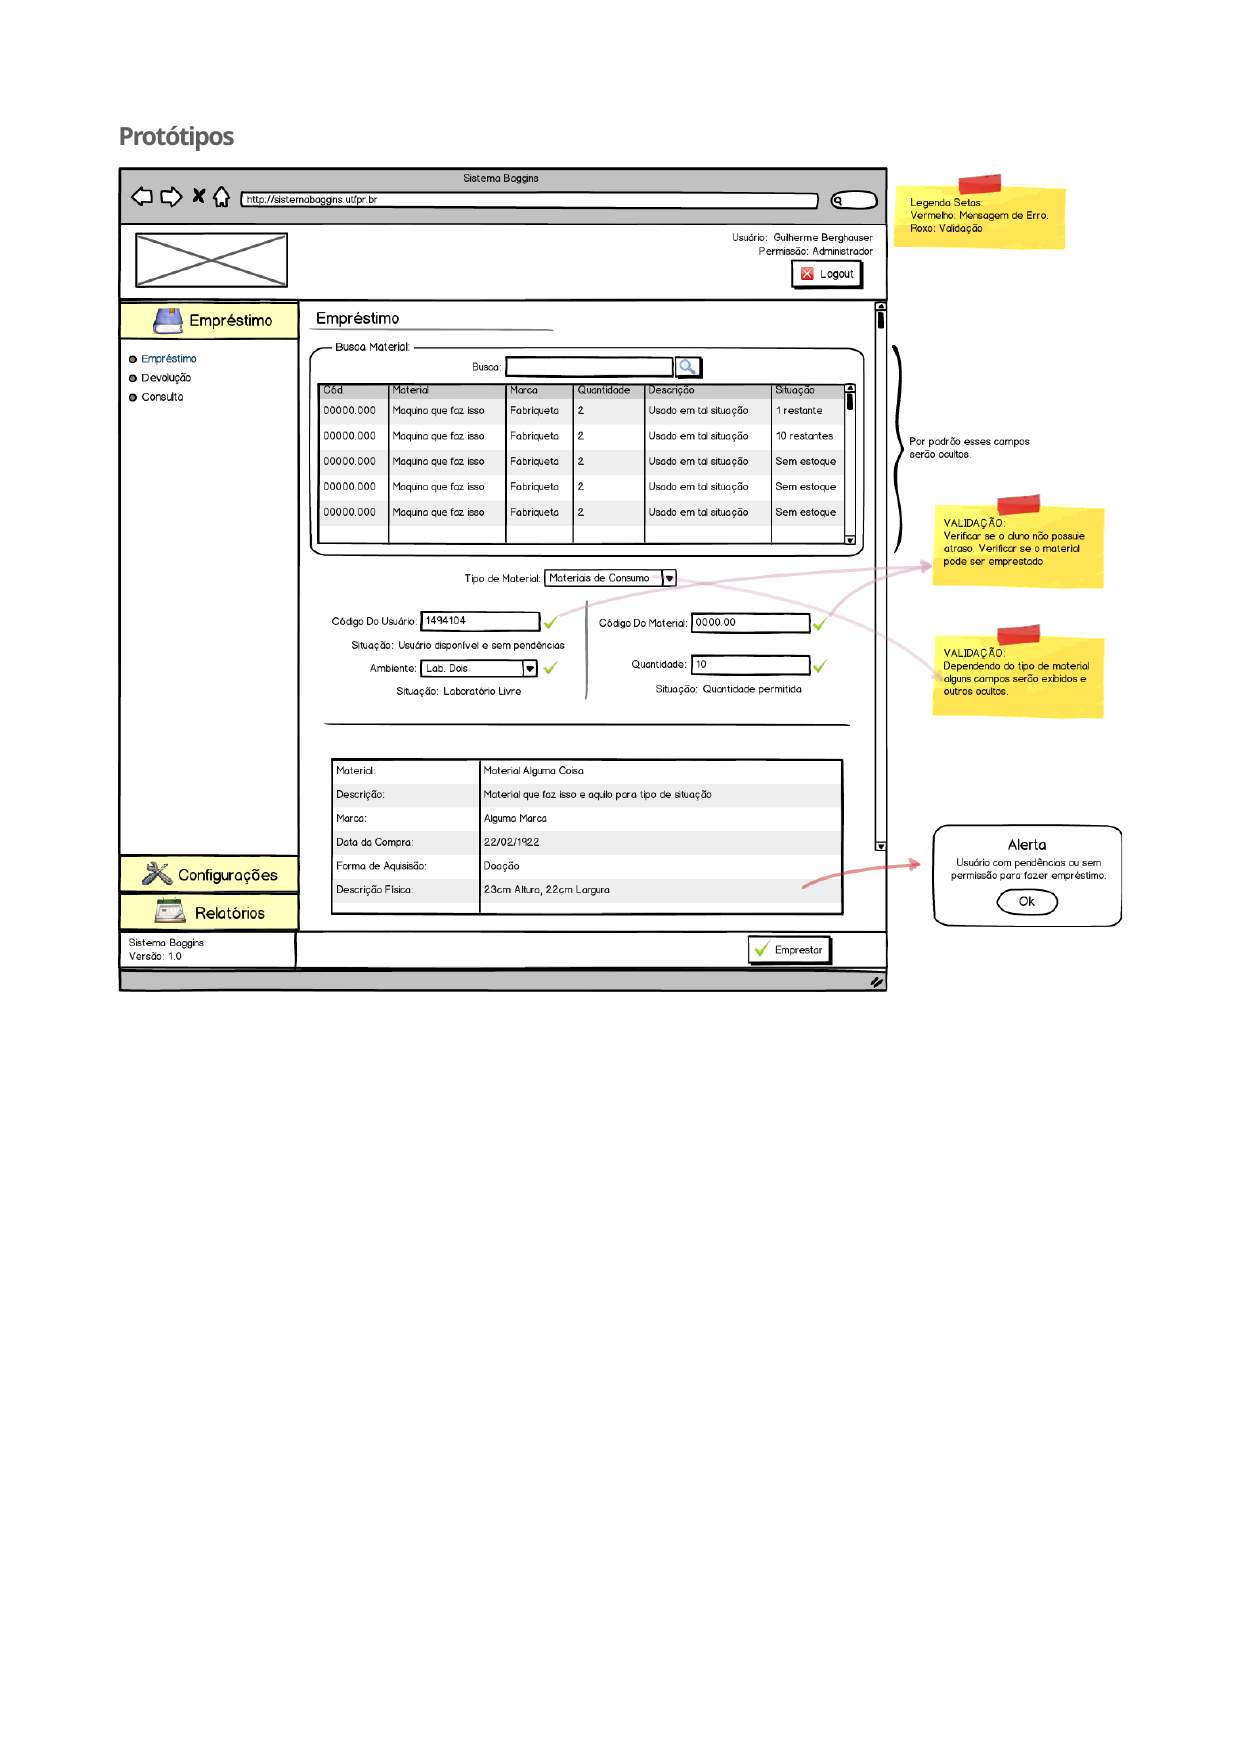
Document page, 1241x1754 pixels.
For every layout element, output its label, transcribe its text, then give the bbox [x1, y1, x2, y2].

picture [118, 167, 1123, 992]
subtitle Protótipos [118, 118, 1122, 152]
